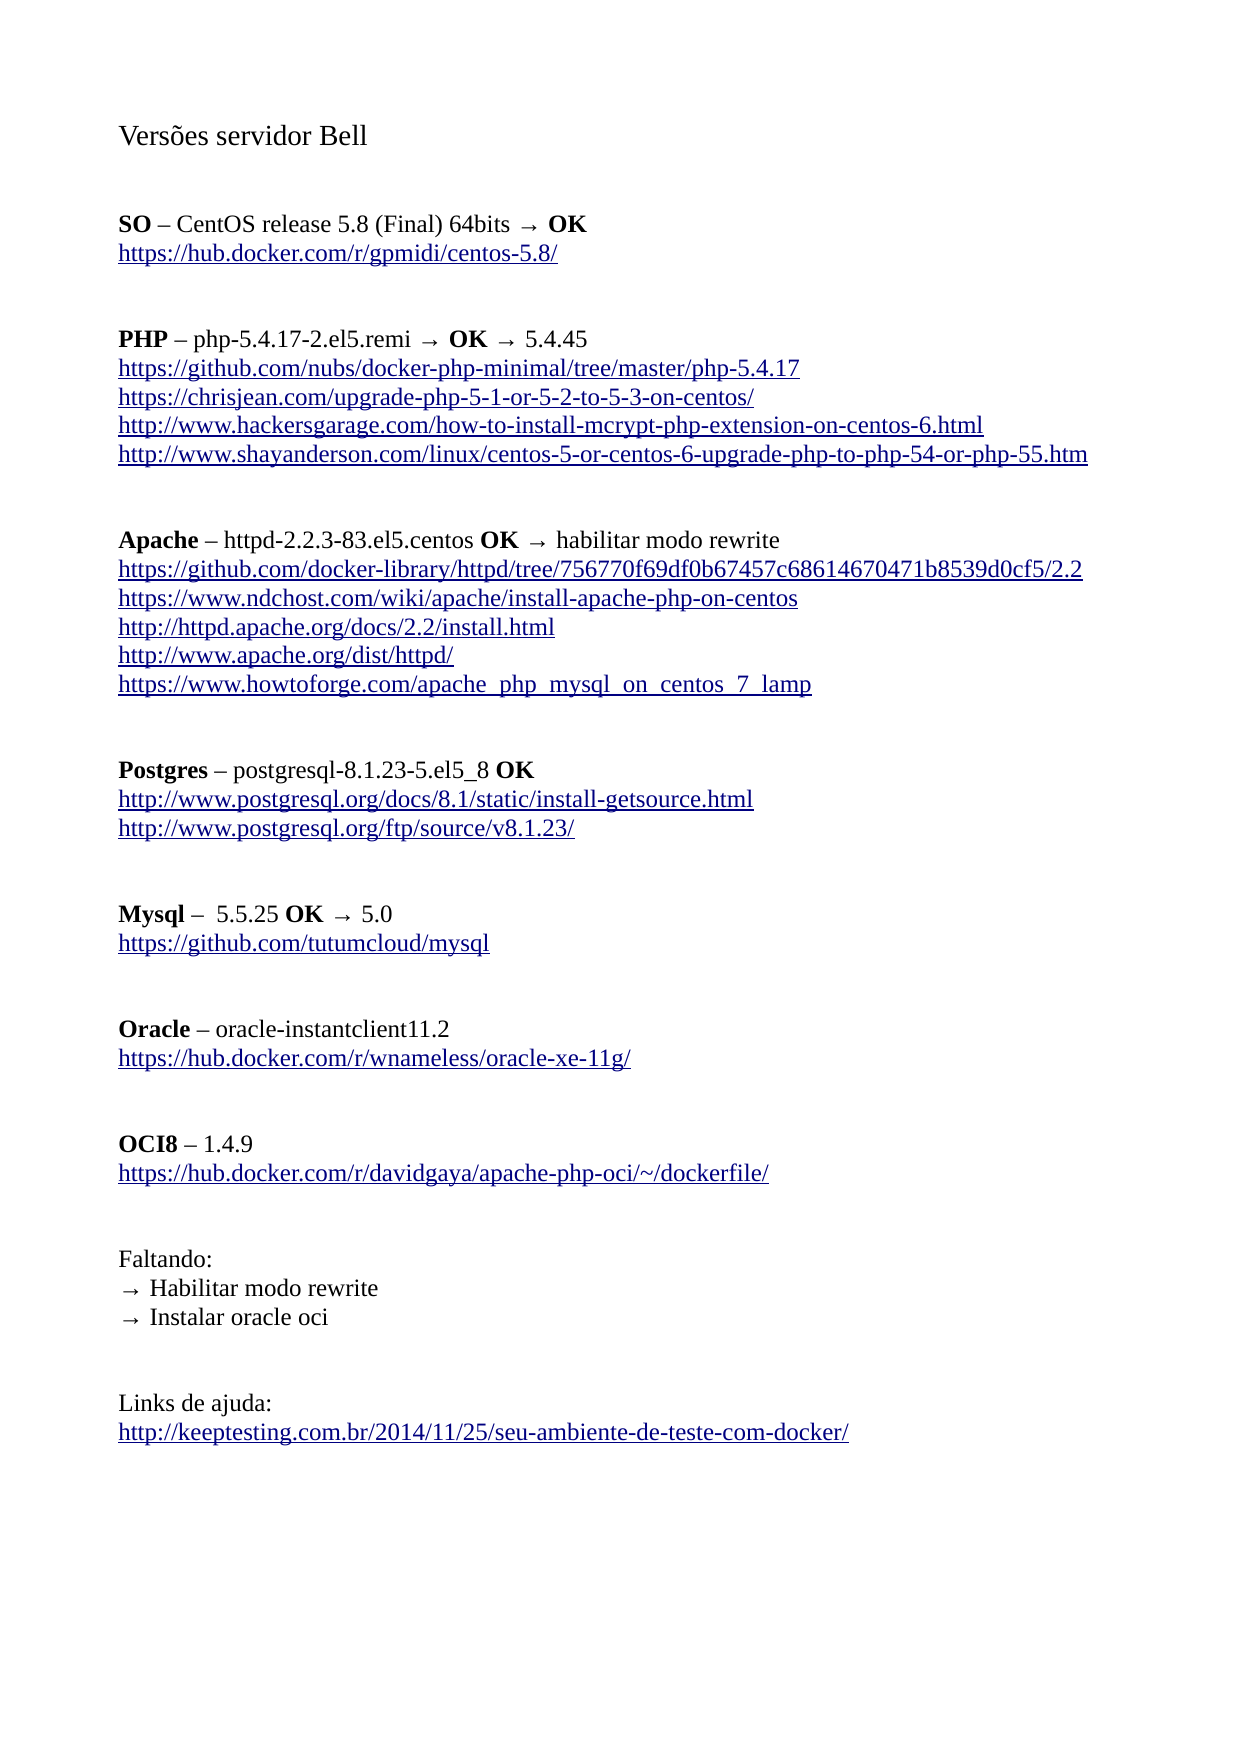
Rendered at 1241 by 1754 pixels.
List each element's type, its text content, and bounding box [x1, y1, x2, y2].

text PHP – php-5.4.17-2.el5.remi → OK → 5.4.45 [118, 324, 1122, 353]
text http://keeptesting.com.br/2014/11/25/seu-ambiente-de-teste-com-docker/ [118, 1417, 1122, 1445]
text Mysql – 5.5.25 OK → 5.0 [118, 899, 1122, 928]
text https://github.com/tutumcloud/mysql [118, 928, 1122, 957]
text https://github.com/nubs/docker-php-minimal/tree/master/php-5.4.17 [118, 353, 1122, 382]
text → Instalar oracle oci [118, 1302, 1122, 1330]
text http://www.postgresql.org/ftp/source/v8.1.23/ [118, 813, 1122, 842]
text https://hub.docker.com/r/davidgaya/apache-php-oci/~/dockerfile/ [118, 1158, 1122, 1187]
text http://www.shayanderson.com/linux/centos-5-or-centos-6-upgrade-php-to-php-54-or-php-55.htm [118, 439, 1122, 468]
text http://www.apache.org/dist/httpd/ [118, 640, 1122, 669]
text Faltando: [118, 1244, 1122, 1273]
text http://www.hackersgarage.com/how-to-install-mcrypt-php-extension-on-centos-6.html [118, 410, 1122, 439]
text SO – CentOS release 5.8 (Final) 64bits → OK [118, 209, 1122, 238]
text https://hub.docker.com/r/wnameless/oracle-xe-11g/ [118, 1043, 1122, 1072]
text https://www.ndchost.com/wiki/apache/install-apache-php-on-centos [118, 583, 1122, 612]
text https://chrisjean.com/upgrade-php-5-1-or-5-2-to-5-3-on-centos/ [118, 382, 1122, 410]
text Apache – httpd-2.2.3-83.el5.centos OK → habilitar modo rewrite [118, 525, 1122, 554]
text http://httpd.apache.org/docs/2.2/install.html [118, 612, 1122, 640]
text → Habilitar modo rewrite [118, 1273, 1122, 1302]
text https://www.howtoforge.com/apache_php_mysql_on_centos_7_lamp [118, 669, 1122, 698]
text Versões servidor Bell [118, 118, 1122, 152]
text OCI8 – 1.4.9 [118, 1129, 1122, 1158]
text Postgres – postgresql-8.1.23-5.el5_8 OK [118, 755, 1122, 784]
text https://github.com/docker-library/httpd/tree/756770f69df0b67457c68614670471b8539d0cf5/2.2 [118, 554, 1122, 583]
text https://hub.docker.com/r/gpmidi/centos-5.8/ [118, 238, 1122, 267]
text Links de ajuda: [118, 1388, 1122, 1417]
text http://www.postgresql.org/docs/8.1/static/install-getsource.html [118, 784, 1122, 813]
text Oracle – oracle-instantclient11.2 [118, 1014, 1122, 1043]
